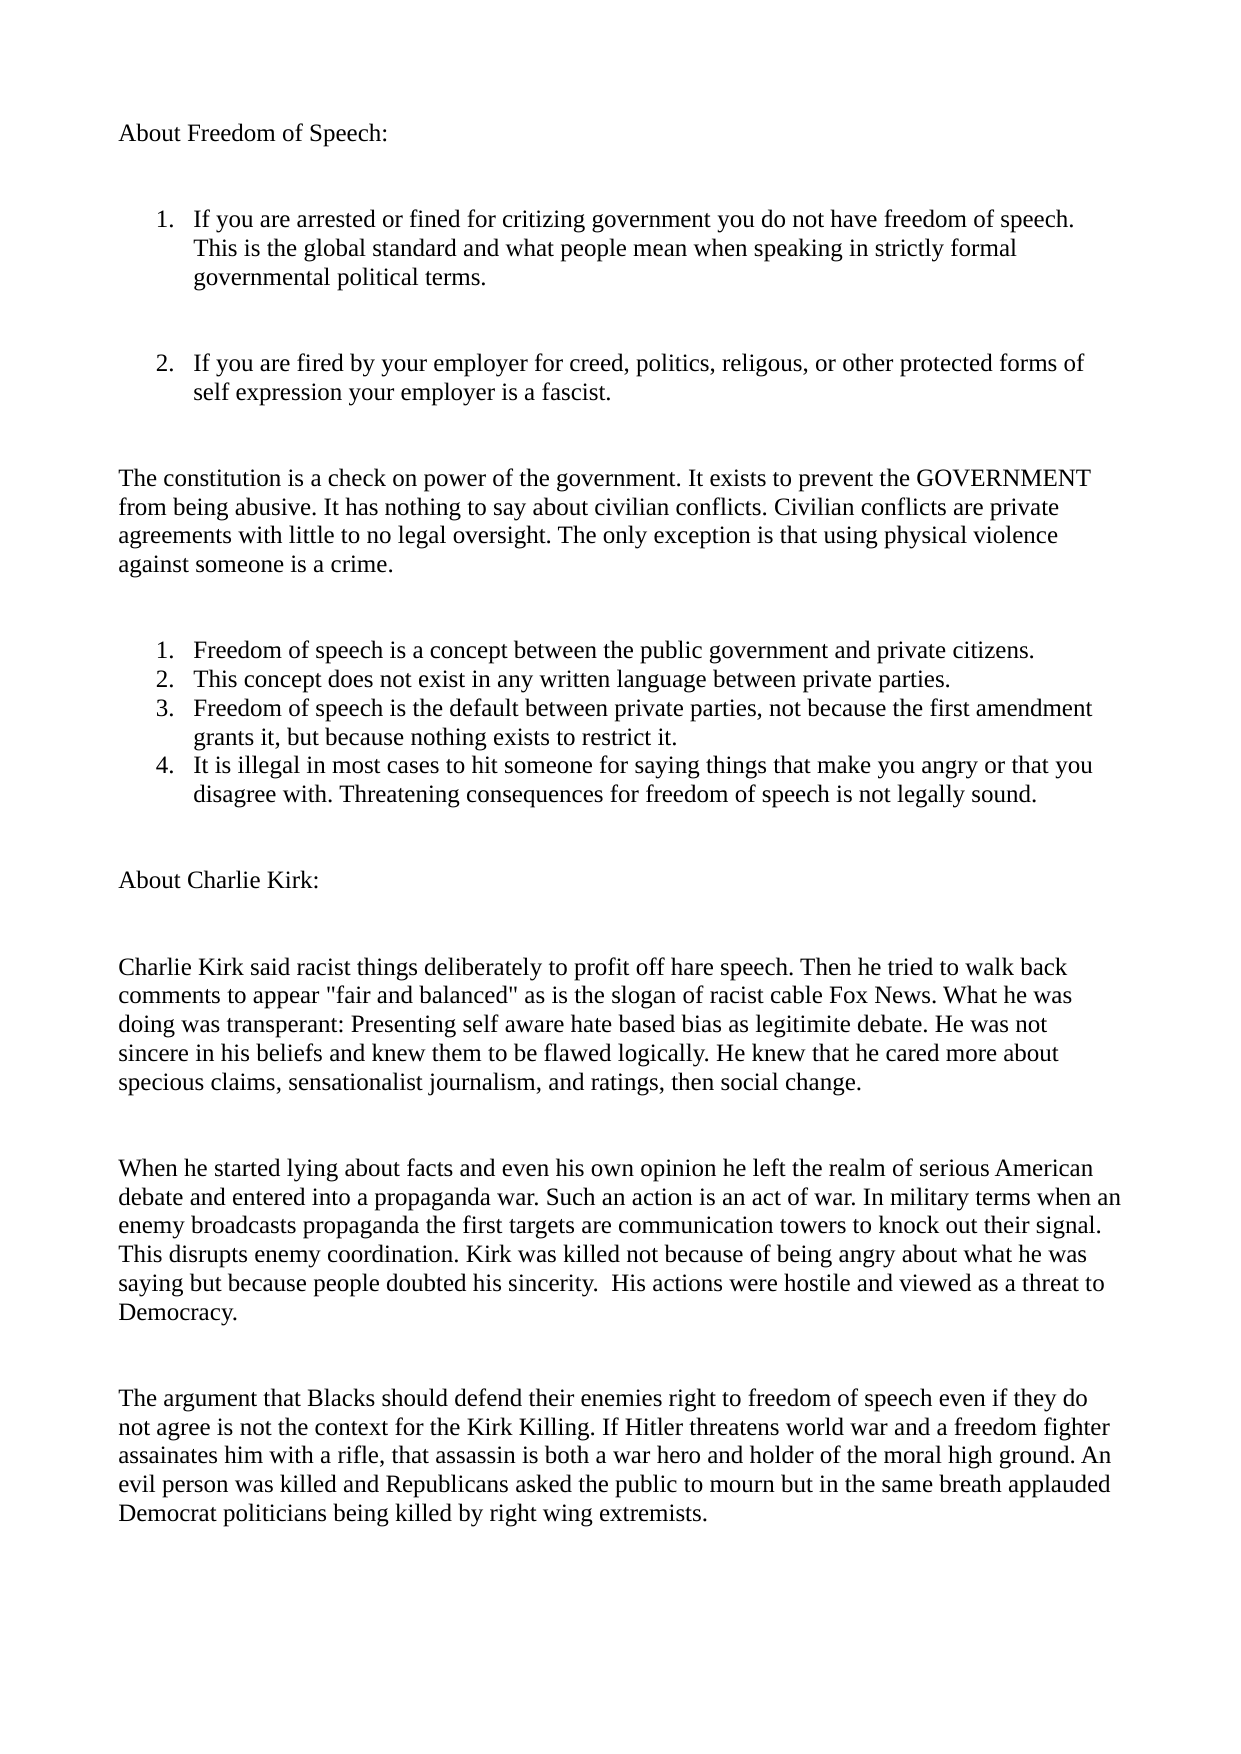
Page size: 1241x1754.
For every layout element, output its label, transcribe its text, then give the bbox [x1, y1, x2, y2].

text Charlie Kirk said racist things deliberately to profit off hare speech. Then he tried to walk back comments to appear "fair and balanced" as is the slogan of racist cable Fox News. What he was doing was transperant: Presenting self aware hate based bias as legitimite debate. He was not sincere in his beliefs and knew them to be flawed logically. He knew that he cared more about specious claims, sensationalist journalism, and ratings, then social change. [118, 952, 1122, 1096]
text The constitution is a check on power of the government. It exists to prevent the GOVERNMENT from being abusive. It has nothing to say about civilian conflicts. Civilian conflicts are private agreements with little to no legal oversight. The only exception is that using physical violence against someone is a crime. [118, 463, 1122, 578]
text The argument that Blacks should defend their enemies right to freedom of speech even if they do not agree is not the context for the Kirk Killing. If Hitler threatens world war and a freedom fighter assainates him with a rifle, that assassin is both a war hero and holder of the moral high ground. An evil person was killed and Republicans asked the public to mourn but in the same breath applauded Democrat politicians being killed by right wing extremists. [118, 1383, 1122, 1527]
text When he started lying about facts and even his own opinion he left the realm of serious American debate and entered into a propaganda war. Such an action is an act of war. In military terms when an enemy broadcasts propaganda the first targets are communication towers to knock out their signal. This disrupts enemy coordination. Kirk was killed not because of being angry about what he was saying but because people doubted his sincerity. His actions were hostile and viewed as a threat to Democracy. [118, 1153, 1122, 1326]
list Freedom of speech is the default between private parties, not because the first amendment grants it, but because nothing exists to restrict it. [156, 693, 1122, 751]
list If you are fired by your employer for creed, politics, religous, or other protected forms of self expression your employer is a fascist. [156, 348, 1122, 406]
text About Charlie Kirk: [118, 866, 1122, 894]
list It is illegal in most cases to hit someone for saying things that make you angry or that you disagree with. Threatening consequences for freedom of speech is not legally sound. [156, 751, 1122, 808]
text About Freedom of Speech: [118, 118, 1122, 147]
list Freedom of speech is a concept between the public government and private citizens. [156, 636, 1122, 664]
list This concept does not exist in any written language between private parties. [156, 664, 1122, 693]
list If you are arrested or fined for critizing government you do not have freedom of speech. This is the global standard and what people mean when speaking in strictly formal governmental political terms. [156, 204, 1122, 291]
